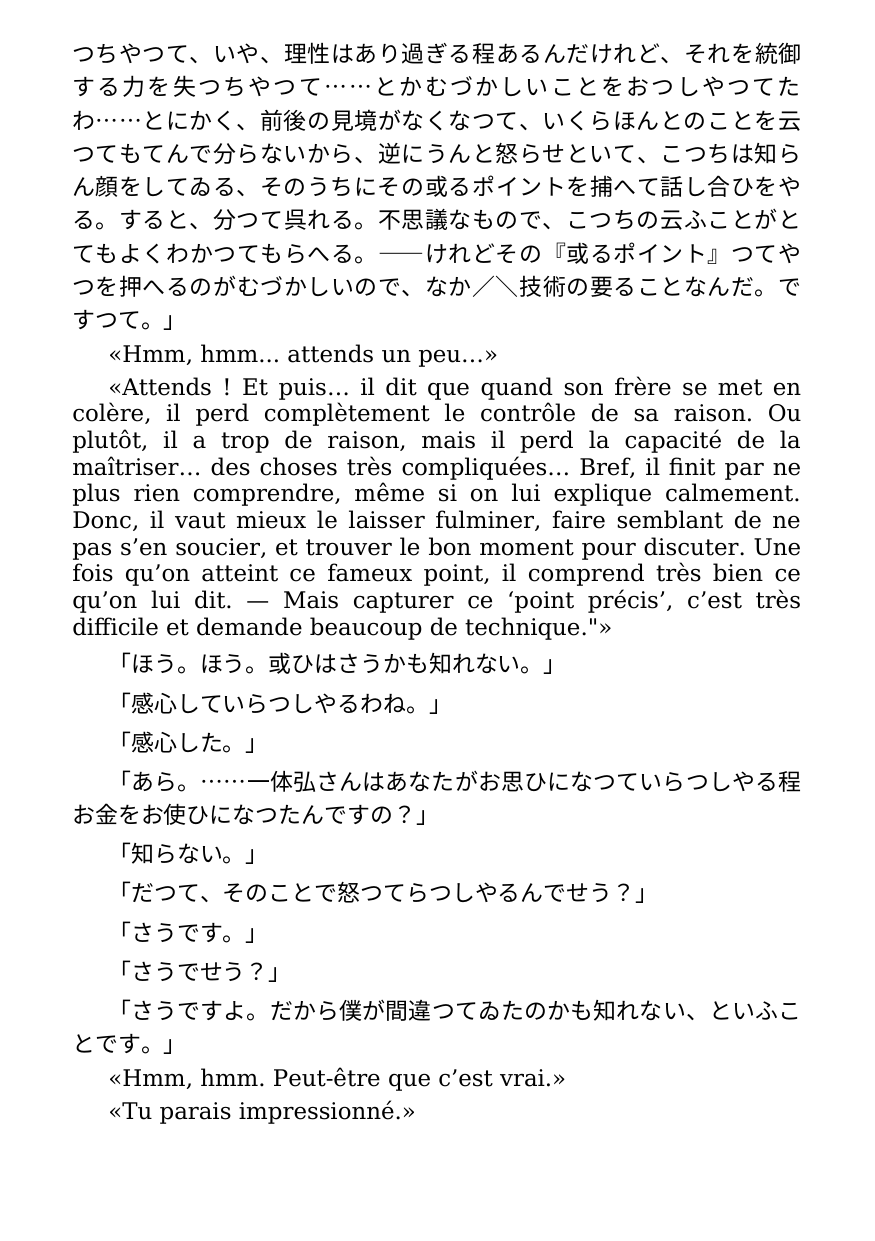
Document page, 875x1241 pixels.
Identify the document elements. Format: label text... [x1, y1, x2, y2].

text つちやつて、いや、理性はあり過ぎる程あるんだけれど、それを統御する力を失つちやつて……とかむづかしいことをおつしやつてたわ……とにかく、前後の見境がなくなつて、いくらほんとのことを云つてもてんで分らないから、逆にうんと怒らせといて、こつちは知らん顔をしてゐる、そのうちにその或るポイントを捕へて話し合ひをやる。すると、分つて呉れる。不思議なもので、こつちの云ふことがとてもよくわかつてもらへる。――けれどその『或るポイント』つてやつを押へるのがむづかしいので、なか／＼技術の要ることなんだ。ですつて。」 [72, 36, 802, 335]
text 「だつて、そのことで怒つてらつしやるんでせう？」 [72, 875, 802, 908]
text «Hmm, hmm. Peut-être que c’est vrai.» [72, 1065, 802, 1092]
text «Hmm, hmm... attends un peu…» [72, 341, 802, 368]
text 「感心していらつしやるわね。」 [72, 685, 802, 719]
text 「さうでせう？」 [72, 954, 802, 987]
text 「さうですよ。だから僕が間違つてゐたのかも知れない、といふことです。」 [72, 993, 802, 1059]
text 「さうです。」 [72, 914, 802, 948]
text 「知らない。」 [72, 836, 802, 869]
text 「あら。……一体弘さんはあなたがお思ひになつていらつしやる程お金をお使ひになつたんですの？」 [72, 764, 802, 830]
text 「ほう。ほう。或ひはさうかも知れない。」 [72, 646, 802, 679]
text «Attends ! Et puis… il dit que quand son frère se met en colère, il perd complètement le contrôle de sa raison. Ou plutôt, il a trop de raison, mais il perd la capacité de la maîtriser… des choses très compliquées… Bref, il finit par ne plus rien comprendre, même si on lui explique calmement. Donc, il vaut mieux le laisser fulminer, faire semblant de ne pas s’en soucier, et trouver le bon moment pour discuter. Une fois qu’on atteint ce fameux point, il comprend très bien ce qu’on lui dit. — Mais capturer ce ‘point précis’, c’est très difficile et demande beaucoup de technique."» [72, 374, 802, 640]
text 「感心した。」 [72, 724, 802, 758]
text «Tu parais impressionné.» [72, 1098, 802, 1124]
